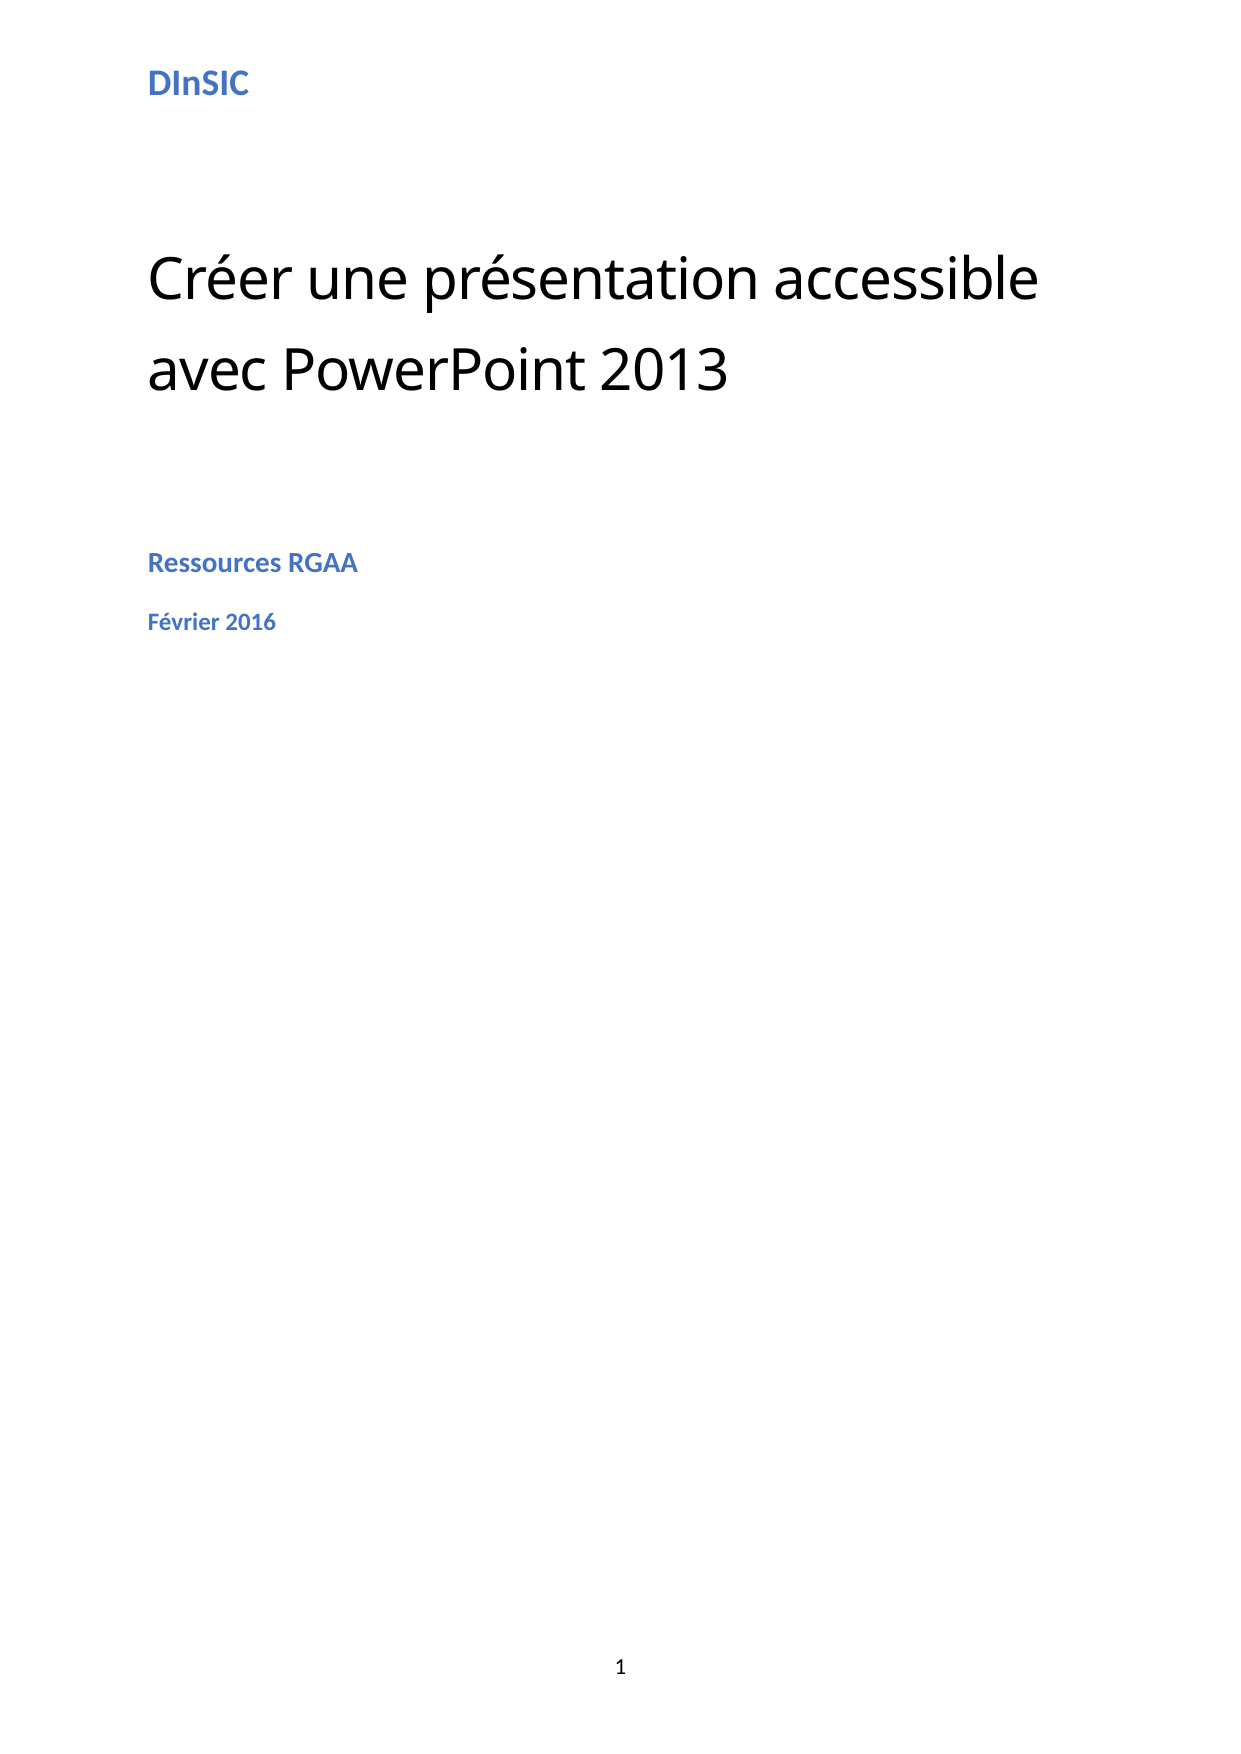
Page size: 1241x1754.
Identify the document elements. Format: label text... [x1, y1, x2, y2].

text Février 2016 [148, 606, 1093, 637]
text Ressources RGAA [148, 544, 1093, 580]
text DInSIC [148, 59, 1093, 105]
text Créer une présentation accessible avec PowerPoint 2013 [148, 237, 1093, 408]
